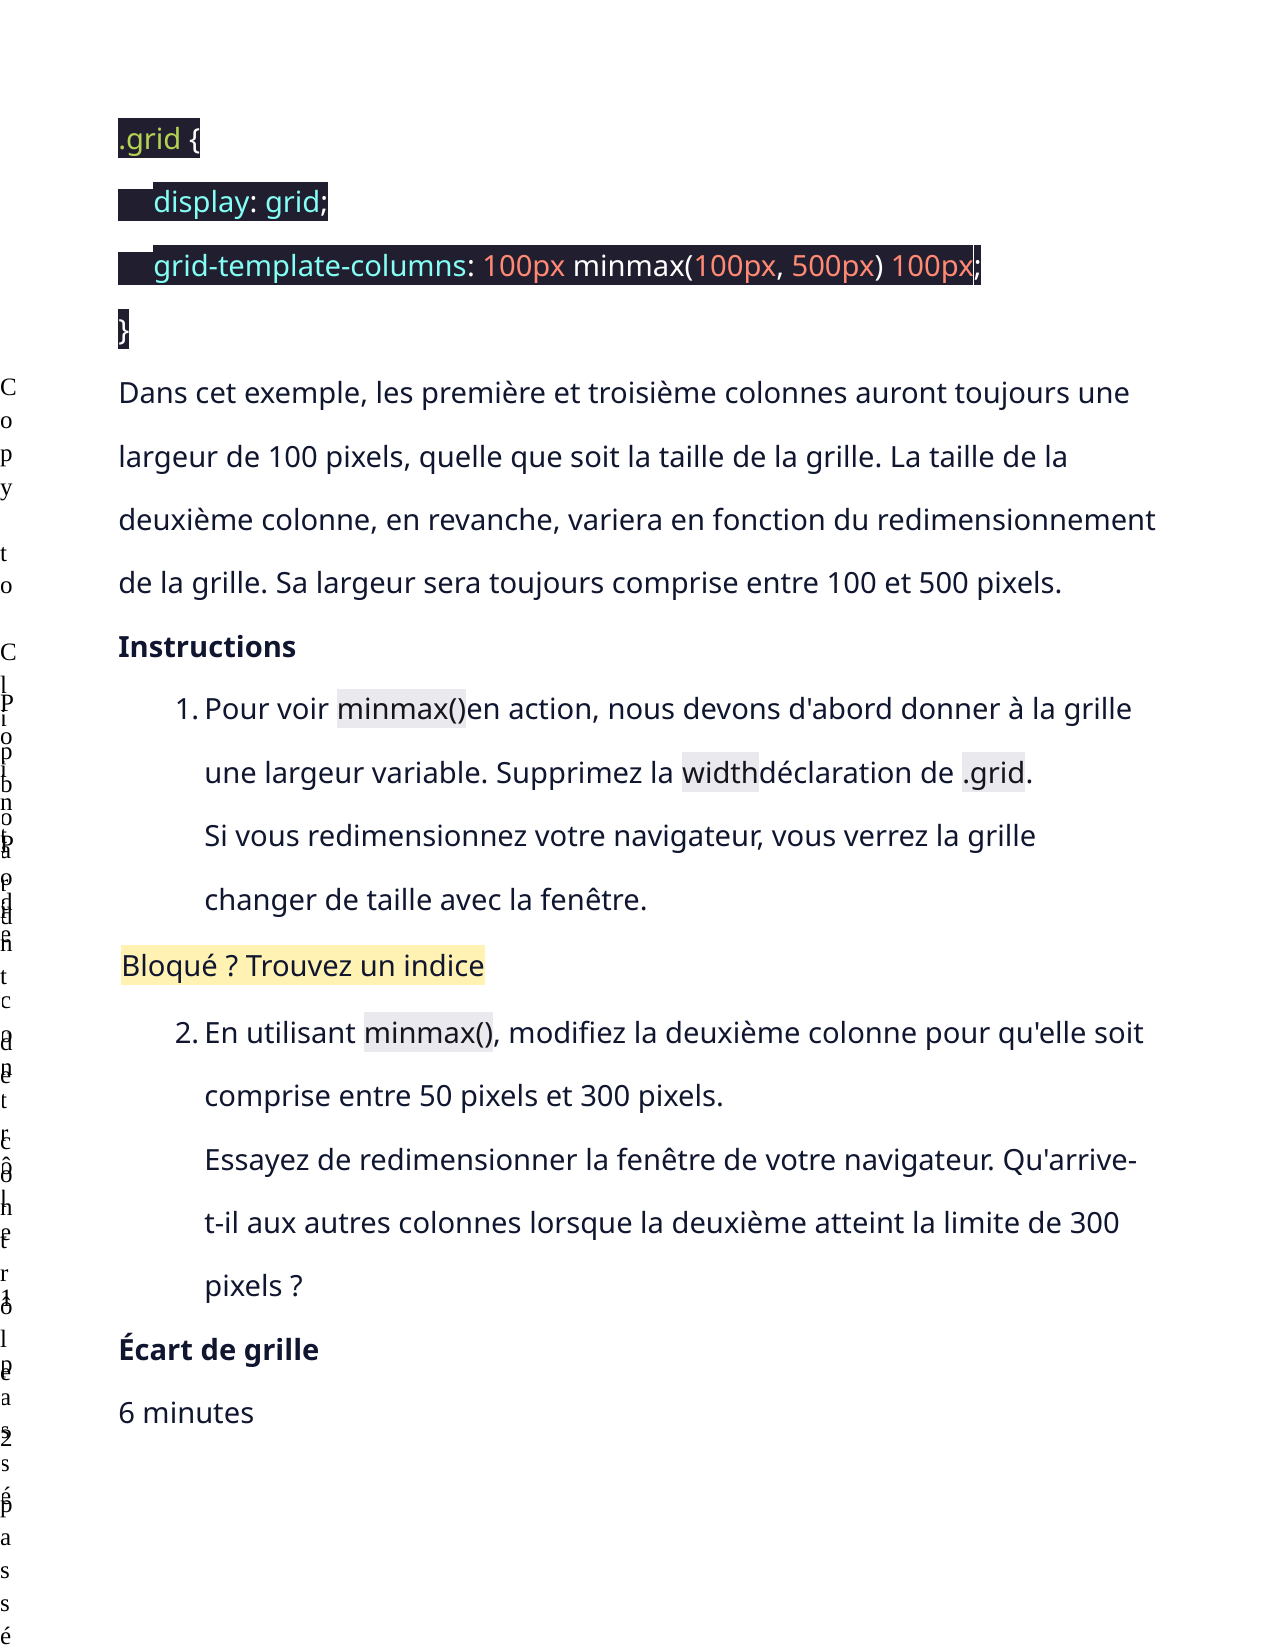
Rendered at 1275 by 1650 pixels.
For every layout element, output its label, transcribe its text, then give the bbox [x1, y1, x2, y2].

text grid-template-columns: 100px minmax(100px, 500px) 100px; [118, 245, 1157, 285]
text Dans cet exemple, les première et troisième colonnes auront toujours une largeur de 100 pixels, quelle que soit la taille de la grille. La taille de la deuxième colonne, en revanche, variera en fonction du redimensionnement de la grille. Sa largeur sera toujours comprise entre 100 et 500 pixels. [118, 372, 1157, 602]
text 6 minutes [118, 1392, 1157, 1432]
text } [118, 309, 1157, 349]
list En utilisant minmax(), modifiez la deuxième colonne pour qu'elle soit comprise entre 50 pixels et 300 pixels. [204, 1012, 1157, 1115]
text Instructions [118, 626, 1157, 666]
list Bloqué ? Trouvez un indice [121, 945, 1154, 985]
text display: grid; [118, 182, 1157, 221]
subtitle Écart de grille [118, 1329, 1157, 1369]
list Pour voir minmax()en action, nous devons d'abord donner à la grille une largeur variable. Supprimez la widthdéclaration de .grid. [204, 688, 1157, 792]
text .grid { [118, 118, 1157, 158]
list Essayez de redimensionner la fenêtre de votre navigateur. Qu'arrive-t-il aux autres colonnes lorsque la deuxième atteint la limite de 300 pixels ? [204, 1139, 1157, 1305]
list Si vous redimensionnez votre navigateur, vous verrez la grille changer de taille avec la fenêtre. [204, 815, 1157, 918]
